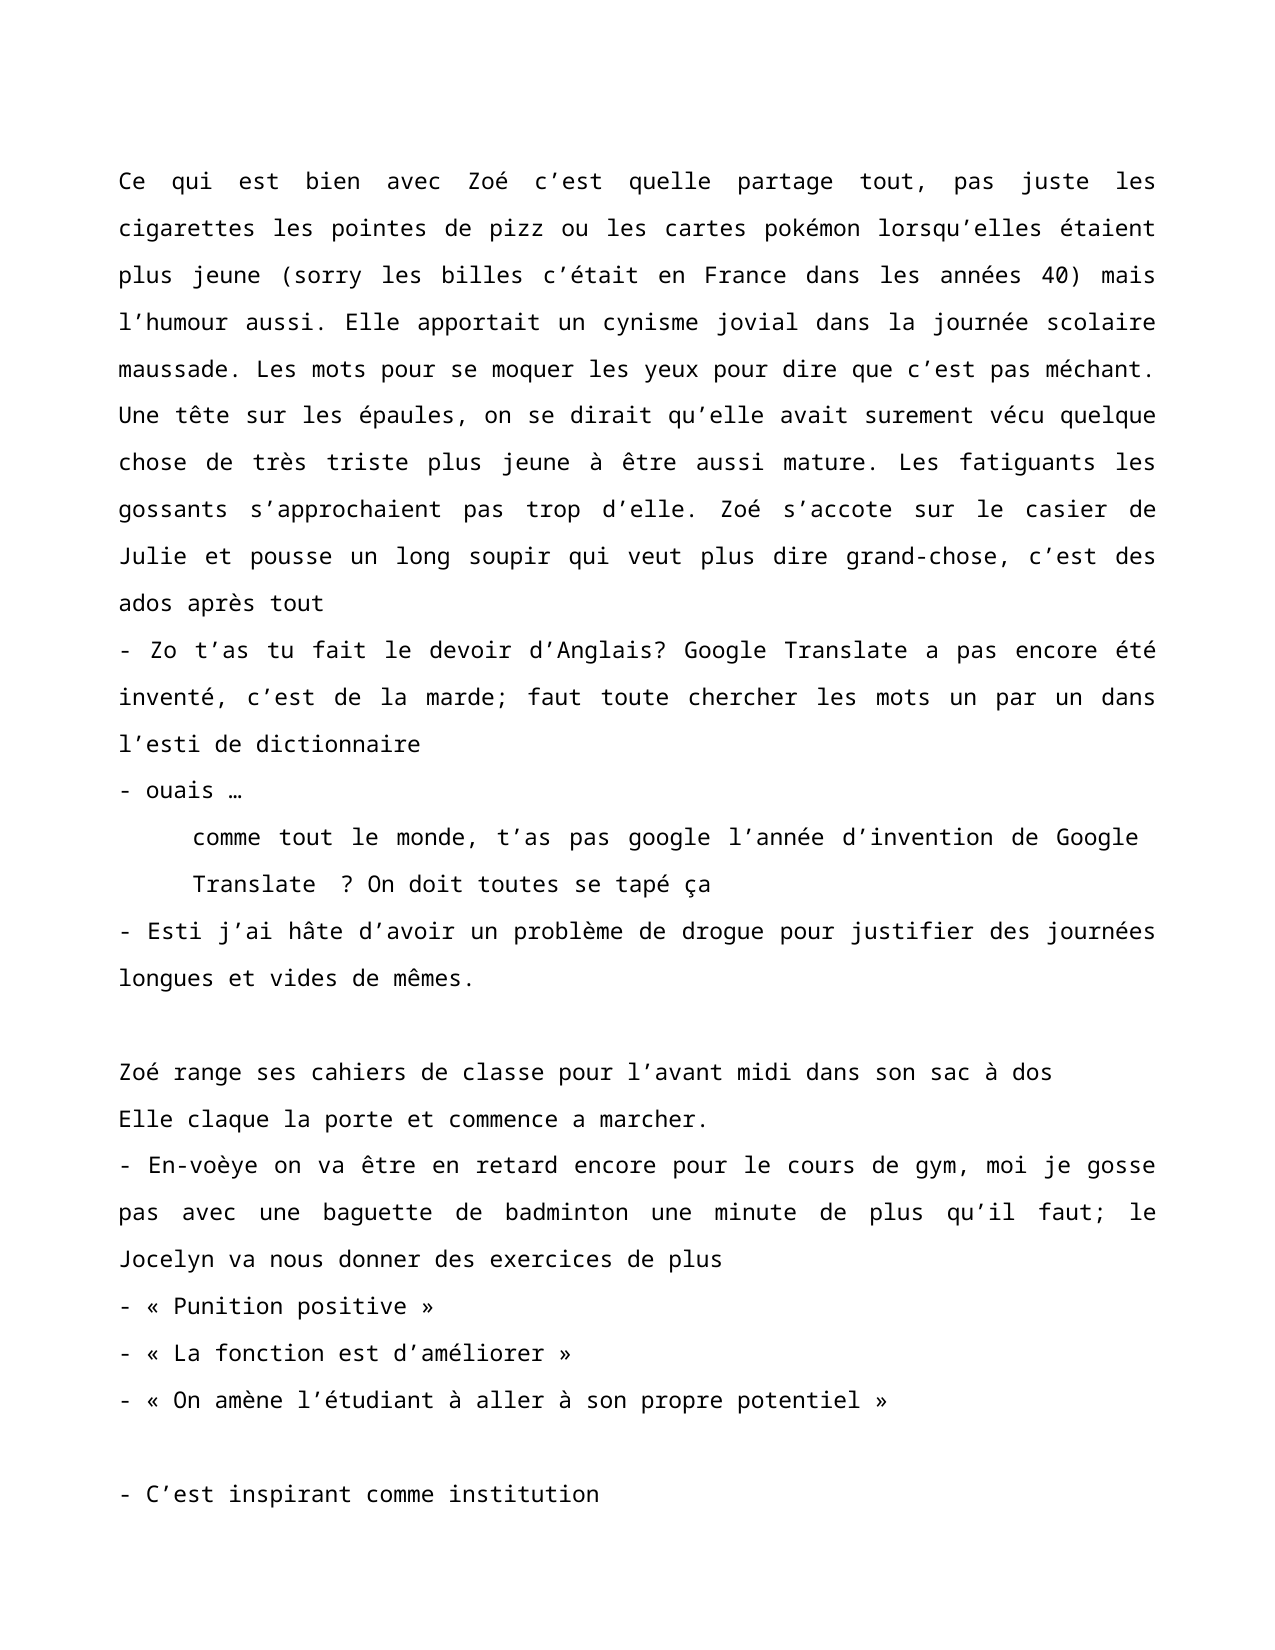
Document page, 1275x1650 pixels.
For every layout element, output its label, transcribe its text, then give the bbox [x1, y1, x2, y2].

text - Zo t’as tu fait le devoir d’Anglais? Google Translate a pas encore été inventé, c’est de la marde; faut toute chercher les mots un par un dans l’esti de dictionnaire [118, 634, 1157, 759]
text - « On amène l’étudiant à aller à son propre potentiel » [118, 1384, 1157, 1415]
text Elle claque la porte et commence a marcher. [118, 1102, 1157, 1134]
text - En-voèye on va être en retard encore pour le cours de gym, moi je gosse pas avec une baguette de badminton une minute de plus qu’il faut; le Jocelyn va nous donner des exercices de plus [118, 1149, 1157, 1274]
text comme tout le monde, t’as pas google l’année d’invention de Google Translate ? On doit toutes se tapé ça [118, 821, 1157, 899]
text - Esti j’ai hâte d’avoir un problème de drogue pour justifier des journées longues et vides de mêmes. [118, 915, 1157, 993]
text - ouais … [118, 774, 1157, 806]
text Zoé range ses cahiers de classe pour l’avant midi dans son sac à dos [118, 1056, 1157, 1087]
text - « Punition positive » [118, 1290, 1157, 1321]
text - C’est inspirant comme institution [118, 1477, 1157, 1509]
text - « La fonction est d’améliorer » [118, 1337, 1157, 1368]
text Ce qui est bien avec Zoé c’est quelle partage tout, pas juste les cigarettes les pointes de pizz ou les cartes pokémon lorsqu’elles étaient plus jeune (sorry les billes c’était en France dans les années 40) mais l’humour aussi. Elle apportait un cynisme jovial dans la journée scolaire maussade. Les mots pour se moquer les yeux pour dire que c’est pas méchant. Une tête sur les épaules, on se dirait qu’elle avait surement vécu quelque chose de très triste plus jeune à être aussi mature. Les fatiguants les gossants s’approchaient pas trop d’elle. Zoé s’accote sur le casier de Julie et pousse un long soupir qui veut plus dire grand-chose, c’est des ados après tout [118, 165, 1157, 618]
